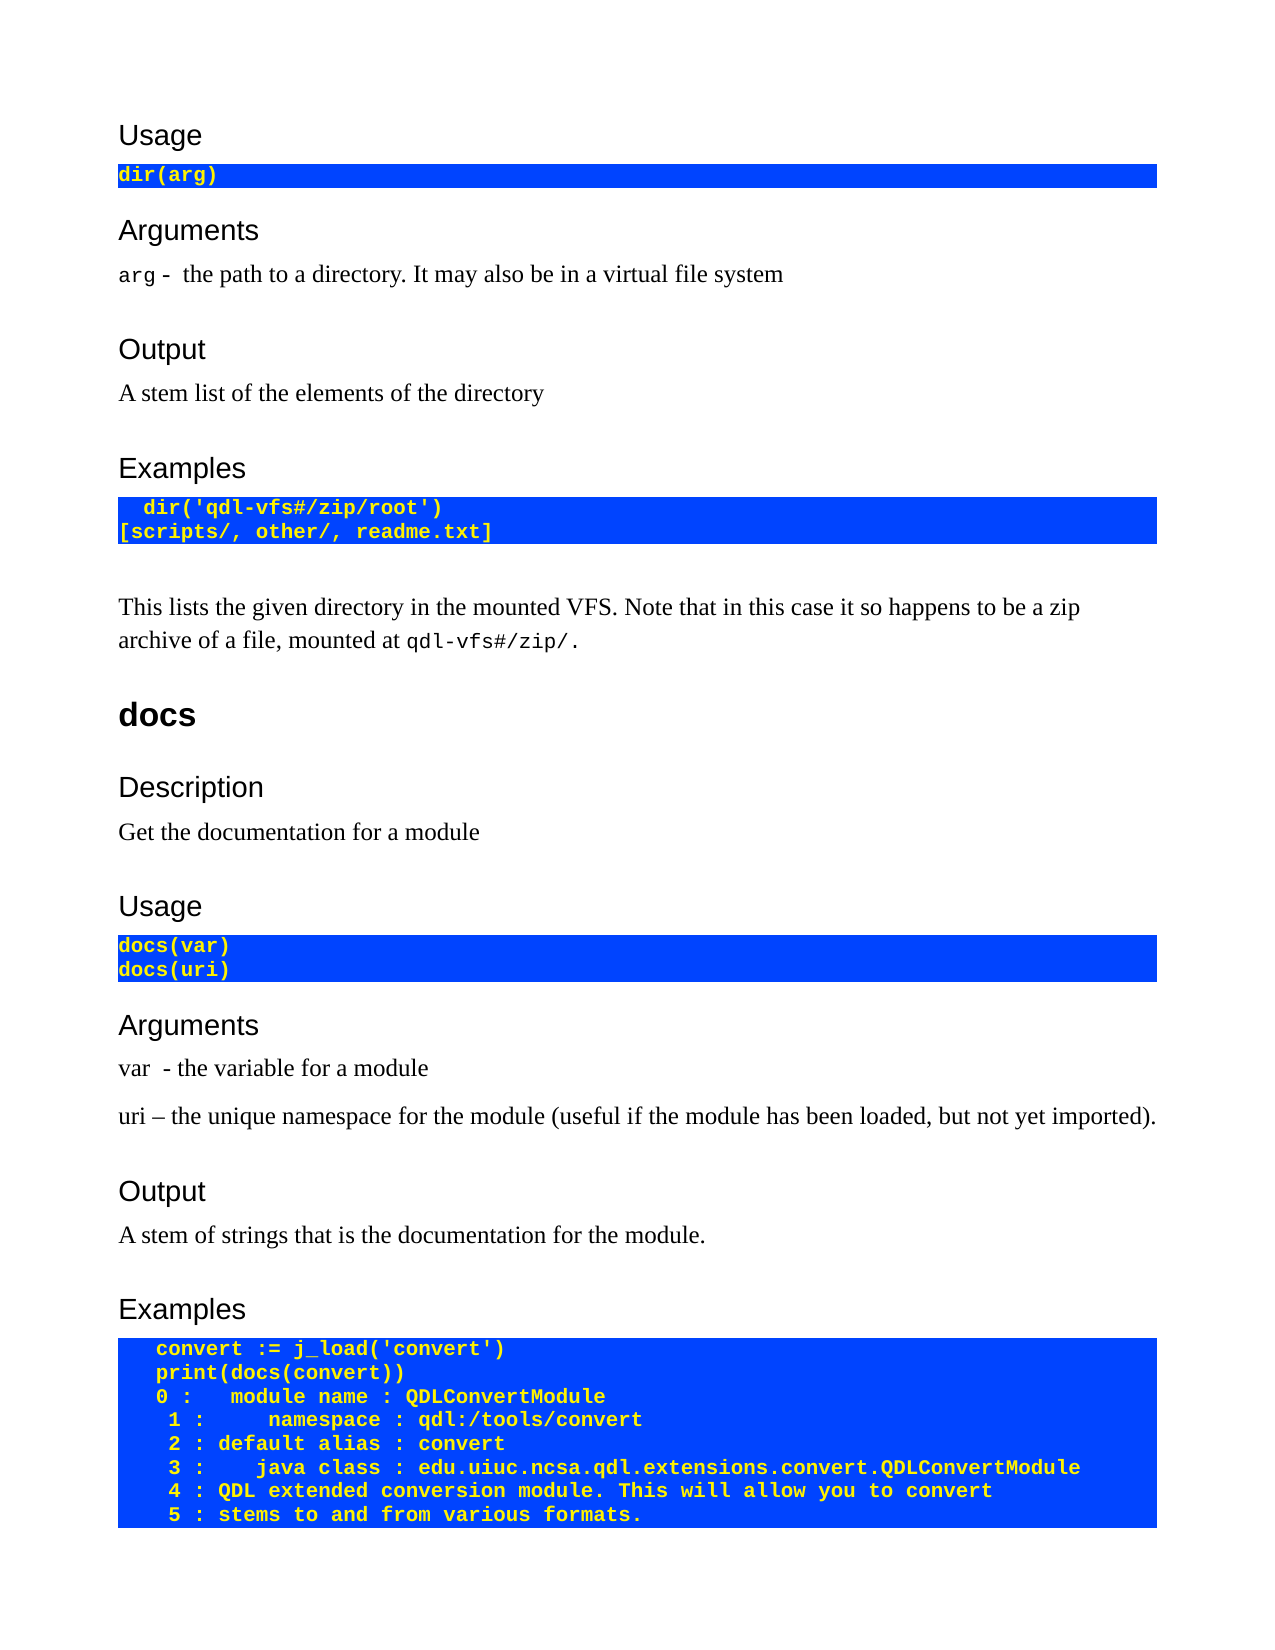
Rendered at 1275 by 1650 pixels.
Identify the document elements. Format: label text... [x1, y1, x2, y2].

subtitle Arguments [118, 1007, 1157, 1041]
text 2 : default alias : convert [118, 1433, 1157, 1457]
text dir(arg) [118, 164, 1157, 188]
text uri – the unique namespace for the module (useful if the module has been loaded, but not yet imported). [118, 1101, 1157, 1130]
text var - the variable for a module [118, 1053, 1157, 1082]
text This lists the given directory in the mounted VFS. Note that in this case it so happens to be a zip archive of a file, mounted at qdl-vfs#/zip/. [118, 592, 1157, 654]
text dir('qdl-vfs#/zip/root') [118, 497, 1157, 521]
text 3 : java class : edu.uiuc.ncsa.qdl.extensions.convert.QDLConvertModule [118, 1457, 1157, 1480]
subtitle Usage [118, 889, 1157, 923]
subtitle Usage [118, 118, 1157, 152]
subtitle Description [118, 771, 1157, 804]
text 4 : QDL extended conversion module. This will allow you to convert [118, 1480, 1157, 1504]
subtitle Output [118, 1174, 1157, 1207]
text Get the documentation for a module [118, 817, 1157, 845]
subtitle Arguments [118, 213, 1157, 246]
text A stem of strings that is the documentation for the module. [118, 1220, 1157, 1248]
text convert := j_load('convert') print(docs(convert)) 0 : module name : QDLConvertModule [118, 1338, 1157, 1409]
subtitle Examples [118, 451, 1157, 484]
text 5 : stems to and from various formats. [118, 1504, 1157, 1528]
subtitle Examples [118, 1292, 1157, 1326]
subtitle docs [118, 694, 1157, 733]
subtitle Output [118, 332, 1157, 366]
text 1 : namespace : qdl:/tools/convert [118, 1409, 1157, 1433]
text docs(uri) [118, 959, 1157, 982]
text A stem list of the elements of the directory [118, 378, 1157, 407]
text arg - the path to a directory. It may also be in a virtual file system [118, 259, 1157, 288]
text [scripts/, other/, readme.txt] [118, 521, 1157, 544]
text docs(var) [118, 935, 1157, 959]
